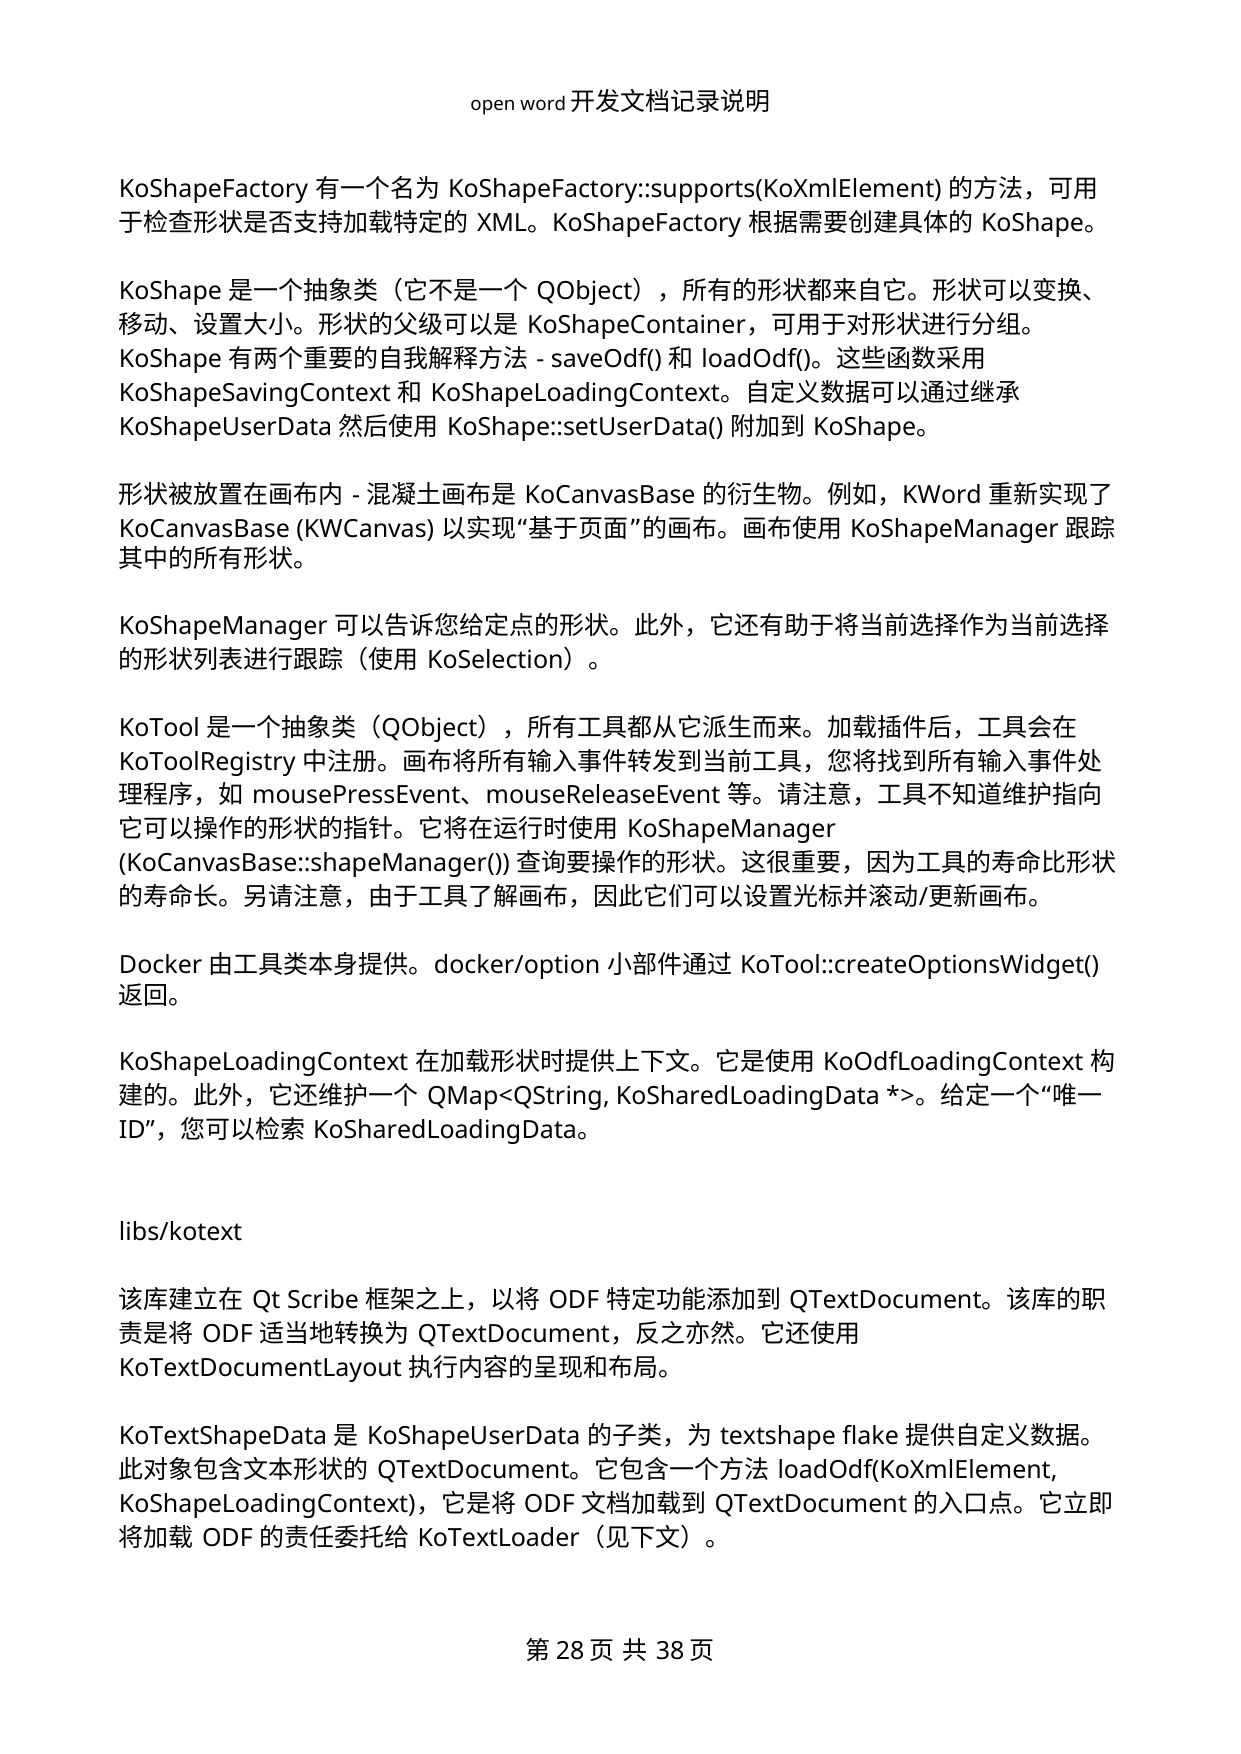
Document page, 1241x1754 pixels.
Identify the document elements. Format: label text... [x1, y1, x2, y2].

text KoShapeManager 可以告诉您给定点的形状。此外，它还有助于将当前选择作为当前选择的形状列表进行跟踪（使用 KoSelection）。 [119, 608, 1121, 676]
text KoTextShapeData 是 KoShapeUserData 的子类，为 textshape flake 提供自定义数据。此对象包含文本形状的 QTextDocument。它包含一个方法 loadOdf(KoXmlElement, KoShapeLoadingContext)，它是将 ODF 文档加载到 QTextDocument 的入口点。它立即将加载 ODF 的责任委托给 KoTextLoader（见下文）。 [119, 1418, 1121, 1553]
text Docker 由工具类本身提供。docker/option 小部件通过 KoTool::createOptionsWidget() 返回。 [119, 947, 1121, 1010]
text 形状被放置在画布内 - 混凝土画布是 KoCanvasBase 的衍生物。例如，KWord 重新实现了 KoCanvasBase (KWCanvas) 以实现“基于页面”的画布。画布使用 KoShapeManager 跟踪其中的所有形状。 [119, 477, 1121, 574]
text libs/kotext [119, 1214, 1121, 1248]
text KoShapeLoadingContext 在加载形状时提供上下文。它是使用 KoOdfLoadingContext 构建的。此外，它还维护一个 QMap<QString, KoSharedLoadingData *>。给定一个“唯一 ID”，您可以检索 KoSharedLoadingData。 [119, 1044, 1121, 1146]
text KoShapeFactory 有一个名为 KoShapeFactory::supports(KoXmlElement) 的方法，可用于检查形状是否支持加载特定的 XML。KoShapeFactory 根据需要创建具体的 KoShape。 [119, 171, 1121, 239]
text KoShape 是一个抽象类（它不是一个 QObject），所有的形状都来自它。形状可以变换、移动、设置大小。形状的父级可以是 KoShapeContainer，可用于对形状进行分组。KoShape 有两个重要的自我解释方法 - saveOdf() 和 loadOdf()。这些函数采用 KoShapeSavingContext 和 KoShapeLoadingContext。自定义数据可以通过继承 KoShapeUserData 然后使用 KoShape::setUserData() 附加到 KoShape。 [119, 273, 1121, 443]
text KoTool 是一个抽象类（QObject），所有工具都从它派生而来。加载插件后，工具会在 KoToolRegistry 中注册。画布将所有输入事件转发到当前工具，您将找到所有输入事件处理程序，如 mousePressEvent、mouseReleaseEvent 等。请注意，工具不知道维护指向它可以操作的形状的指针。它将在运行时使用 KoShapeManager (KoCanvasBase::shapeManager()) 查询要操作的形状。这很重要，因为工具的寿命比形状的寿命长。另请注意，由于工具了解画布，因此它们可以设置光标并滚动/更新画布。 [119, 709, 1121, 913]
text 该库建立在 Qt Scribe 框架之上，以将 ODF 特定功能添加到 QTextDocument。该库的职责是将 ODF 适当地转换为 QTextDocument，反之亦然。它还使用 KoTextDocumentLayout 执行内容的呈现和布局。 [119, 1282, 1121, 1384]
